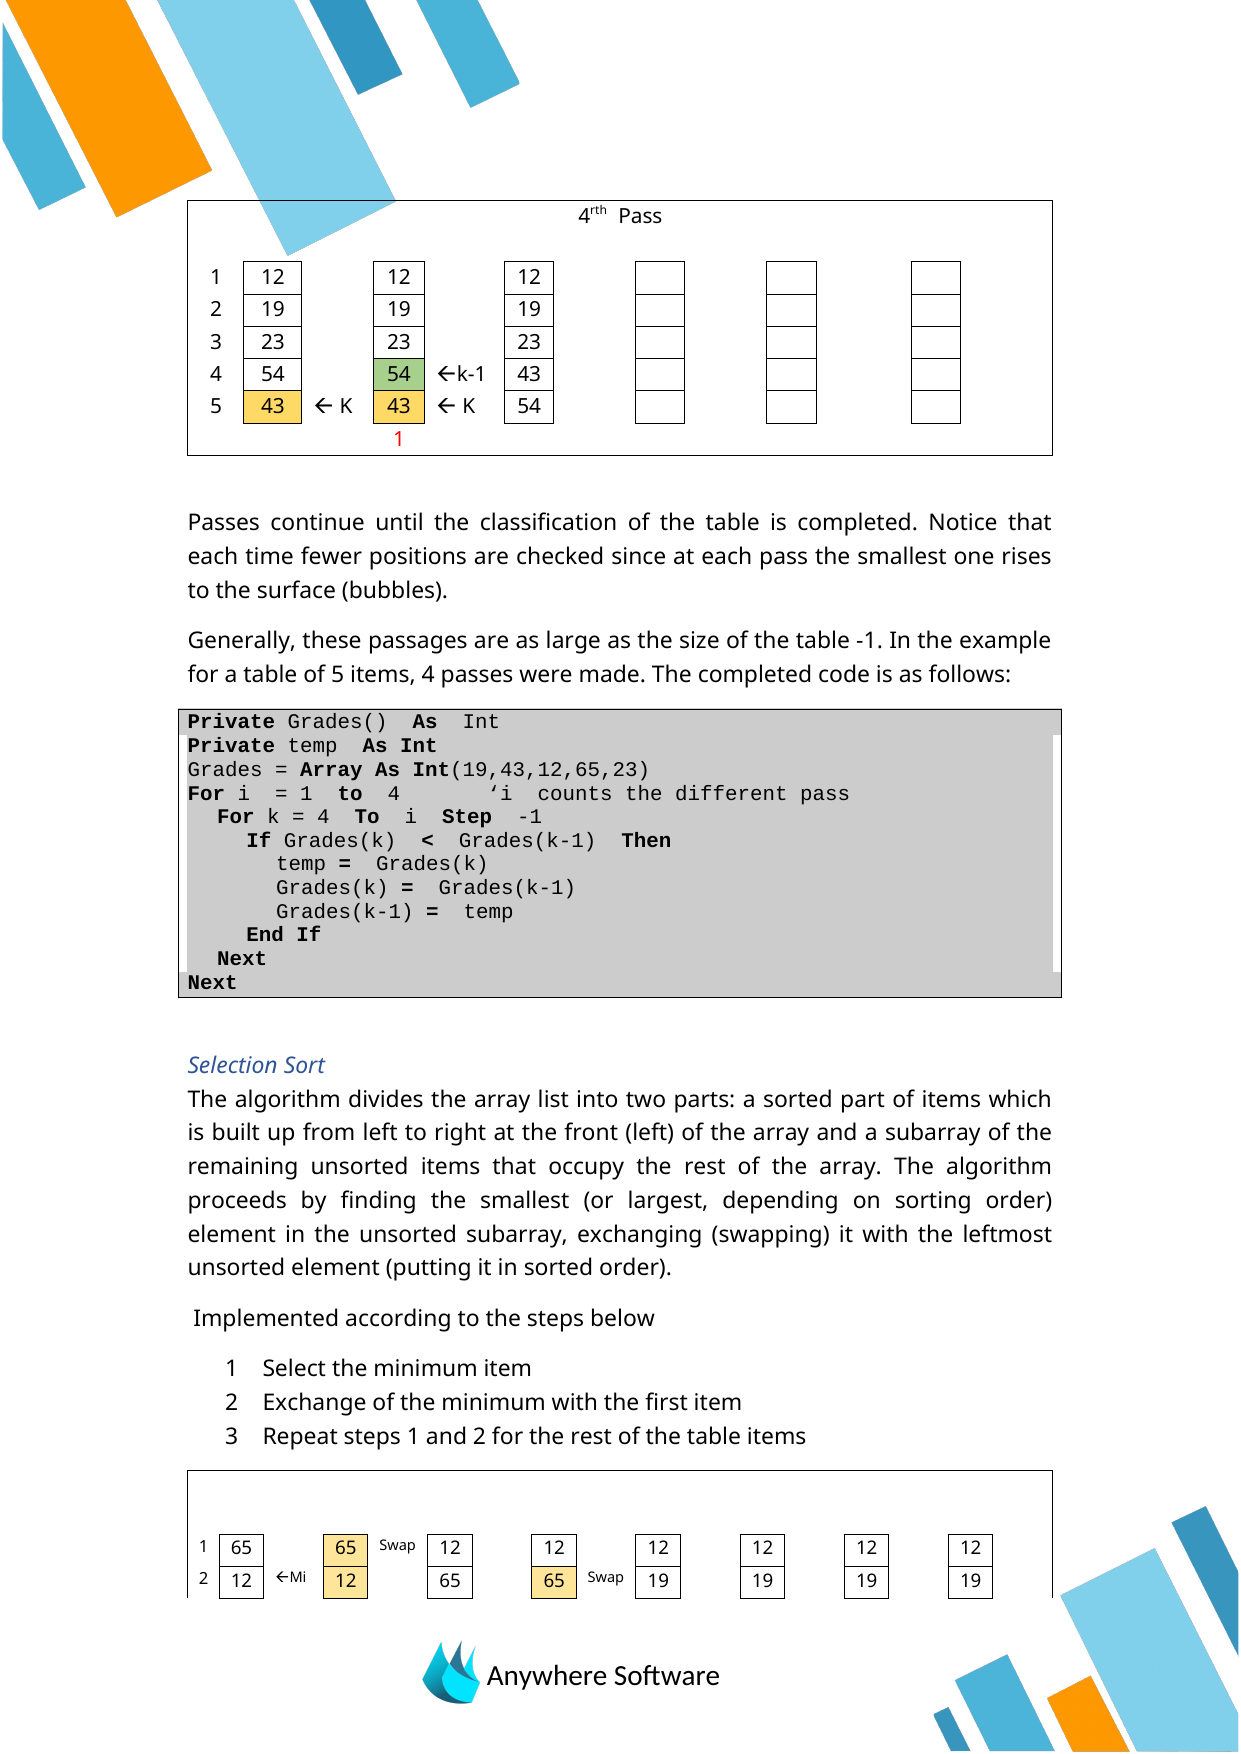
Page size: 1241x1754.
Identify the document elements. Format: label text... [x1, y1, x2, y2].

table_cell [302, 326, 373, 358]
text Next [187, 948, 1053, 968]
text Private temp As Int [187, 735, 1053, 759]
table_cell 65 [220, 1535, 263, 1566]
table_cell [554, 358, 635, 390]
table_cell [681, 1534, 740, 1566]
table_cell [636, 1503, 680, 1534]
table_cell 12 [636, 1535, 680, 1566]
table_cell [960, 423, 1052, 455]
table_cell [949, 1503, 993, 1534]
table_cell 1 [188, 261, 243, 293]
table_cell 3 [188, 326, 243, 358]
text Private Grades() As Int [179, 710, 1061, 735]
picture [422, 1640, 481, 1704]
table_cell [681, 1566, 740, 1598]
table_cell [425, 326, 504, 358]
table_cell [188, 1503, 219, 1534]
text Grades(k) = Grades(k-1) [187, 877, 1053, 901]
table_cell [473, 1534, 531, 1566]
table_cell Mi [264, 1566, 323, 1598]
table_cell [889, 1503, 948, 1534]
table_cell [685, 358, 766, 390]
table_header [188, 1471, 1052, 1502]
table_cell [685, 390, 766, 423]
subtitle Selection Sort [187, 1049, 1053, 1080]
table_cell [425, 294, 504, 326]
text Grades = Array As Int(19,43,12,65,23) [187, 759, 1053, 782]
table_cell [912, 327, 960, 358]
table_cell 43 [374, 391, 424, 423]
table_cell [767, 359, 816, 390]
table_cell 19 [374, 295, 424, 326]
table_cell [767, 230, 816, 261]
table_cell [425, 230, 504, 261]
table_cell 65 [428, 1567, 472, 1598]
table_cell [554, 261, 635, 293]
text Generally, these passages are as large as the size of the table -1. In the example for a table of 5 items, 4 passes were made. The completed code is as follows: [187, 624, 1053, 689]
table_cell [961, 294, 1052, 326]
table_cell [961, 326, 1052, 358]
table_cell [368, 1503, 427, 1534]
table_cell [636, 359, 684, 390]
table_cell [685, 294, 766, 326]
table_cell [817, 358, 911, 390]
text Implemented according to the steps below [187, 1302, 1053, 1333]
table_cell [373, 230, 424, 261]
table_cell [912, 391, 960, 423]
table_cell [636, 262, 684, 293]
list Repeat steps 1 and 2 for the rest of the table items [225, 1420, 1053, 1451]
table_cell  K [302, 390, 373, 423]
table_cell [264, 1534, 323, 1566]
table_cell 54 [244, 359, 301, 390]
table_cell 23 [505, 327, 553, 358]
table_cell 1 [188, 1534, 219, 1566]
table_cell 19 [636, 1567, 680, 1598]
table_cell 19 [845, 1567, 888, 1598]
table_cell Swap [368, 1534, 427, 1598]
table_cell [425, 423, 504, 455]
table_cell [554, 294, 635, 326]
table_cell [993, 1534, 1052, 1566]
table_cell [244, 230, 302, 261]
table_cell [685, 261, 766, 293]
table_cell  K [425, 390, 504, 423]
table_cell [425, 261, 504, 293]
table_cell [554, 326, 635, 358]
table_cell [993, 1566, 1052, 1598]
table_cell [302, 358, 373, 390]
table_cell [504, 230, 553, 261]
table_cell 19 [244, 295, 301, 326]
table_cell [264, 1503, 323, 1534]
table_cell 12 [505, 262, 553, 293]
table_cell [911, 424, 960, 455]
table_cell 1 [373, 424, 424, 455]
list Select the minimum item [225, 1352, 1053, 1383]
table_cell [504, 424, 553, 455]
table_cell [816, 423, 911, 455]
text Grades(k-1) = temp [187, 901, 1053, 924]
text For i = 1 to 4 ‘i counts the different pass [187, 782, 1053, 806]
table_cell [685, 423, 767, 455]
list Exchange of the minimum with the first item [225, 1386, 1053, 1417]
table_cell [219, 1503, 263, 1534]
text Passes continue until the classification of the table is completed. Notice that each time fewer positions are checked since at each pass the smallest one rises to the surface (bubbles). [187, 506, 1053, 605]
table_cell 2 [188, 294, 243, 326]
table_cell 19 [949, 1567, 992, 1598]
table_cell [817, 261, 911, 293]
table_cell [844, 1503, 889, 1534]
table_cell 54 [374, 359, 424, 390]
table_cell [188, 230, 244, 261]
table_cell [889, 1534, 948, 1566]
table_cell [912, 359, 960, 390]
table_cell 12 [532, 1535, 576, 1566]
table_cell [636, 424, 685, 455]
table_cell [188, 423, 244, 455]
table_cell [911, 230, 960, 261]
table_cell [960, 230, 1052, 261]
table_cell [816, 230, 911, 261]
table_cell Swap [577, 1566, 635, 1598]
table_cell [302, 294, 373, 326]
table_cell 23 [374, 327, 424, 358]
table_cell [302, 261, 373, 293]
table_cell [553, 230, 636, 261]
table_cell [532, 1503, 576, 1534]
table_cell [428, 1503, 472, 1534]
table_cell 12 [324, 1567, 367, 1598]
picture [2, 0, 520, 256]
table_cell 12 [949, 1535, 992, 1566]
table_cell 2 [188, 1566, 219, 1598]
table_cell [553, 423, 636, 455]
table_cell 43 [505, 359, 553, 390]
text Next [179, 968, 1061, 997]
table_cell [912, 262, 960, 293]
table_cell 12 [374, 262, 424, 293]
table_cell [302, 230, 373, 261]
table_cell [767, 262, 816, 293]
table_cell [740, 1503, 784, 1534]
table_cell 19 [505, 295, 553, 326]
table_cell 65 [324, 1535, 367, 1566]
table_cell k-1 [425, 358, 504, 390]
table_cell [302, 423, 373, 455]
table_cell [961, 358, 1052, 390]
table_cell [636, 391, 684, 423]
table_cell [767, 424, 816, 455]
table_cell [323, 1503, 368, 1534]
text End If [187, 924, 1053, 948]
picture [933, 1506, 1239, 1752]
table_cell [685, 326, 766, 358]
table_cell 12 [845, 1535, 888, 1566]
table_cell 23 [244, 327, 301, 358]
table_cell [244, 424, 302, 455]
text For k = 4 To i Step -1 [187, 806, 1053, 830]
table_cell [961, 390, 1052, 423]
table_cell [817, 390, 911, 423]
table_cell [785, 1503, 844, 1534]
table_cell [685, 230, 767, 261]
table_cell [576, 1503, 636, 1534]
table_cell [817, 294, 911, 326]
table_cell [636, 295, 684, 326]
table_cell [636, 230, 685, 261]
table_cell 19 [741, 1567, 784, 1598]
table_cell [767, 327, 816, 358]
table_cell 12 [220, 1567, 263, 1598]
table_cell 12 [244, 262, 301, 293]
table_cell [785, 1534, 844, 1566]
table_cell [817, 326, 911, 358]
text The algorithm divides the array list into two parts: a sorted part of items which is built up from left to right at the front (left) of the array and a subarray of the remaining unsorted items that occupy the rest of the array. The algorithm proceeds by finding the smallest (or largest, depending on sorting order) element in the unsorted subarray, exchanging (swapping) it with the leftmost unsorted element (putting it in sorted order). [187, 1083, 1053, 1283]
table_cell [767, 391, 816, 423]
text If Grades(k) < Grades(k-1) Then [187, 830, 1053, 853]
table_cell 65 [532, 1567, 576, 1598]
table_cell [767, 295, 816, 326]
table_cell [554, 390, 635, 423]
table_cell [472, 1503, 532, 1534]
table_cell [636, 327, 684, 358]
table_header 4rth Pass [188, 201, 1052, 230]
table_cell 5 [188, 390, 243, 423]
table_cell [785, 1566, 844, 1598]
text temp = Grades(k) [187, 853, 1053, 877]
table_cell 54 [505, 391, 553, 423]
table_cell [889, 1566, 948, 1598]
table_cell 12 [741, 1535, 784, 1566]
table_cell 4 [188, 358, 243, 390]
table_cell [912, 295, 960, 326]
table_cell [577, 1534, 635, 1566]
table_cell [473, 1566, 531, 1598]
table_cell [961, 261, 1052, 293]
table_cell 43 [244, 391, 301, 423]
table_cell [680, 1503, 740, 1534]
table_cell 12 [428, 1535, 472, 1566]
table_cell [993, 1503, 1052, 1534]
